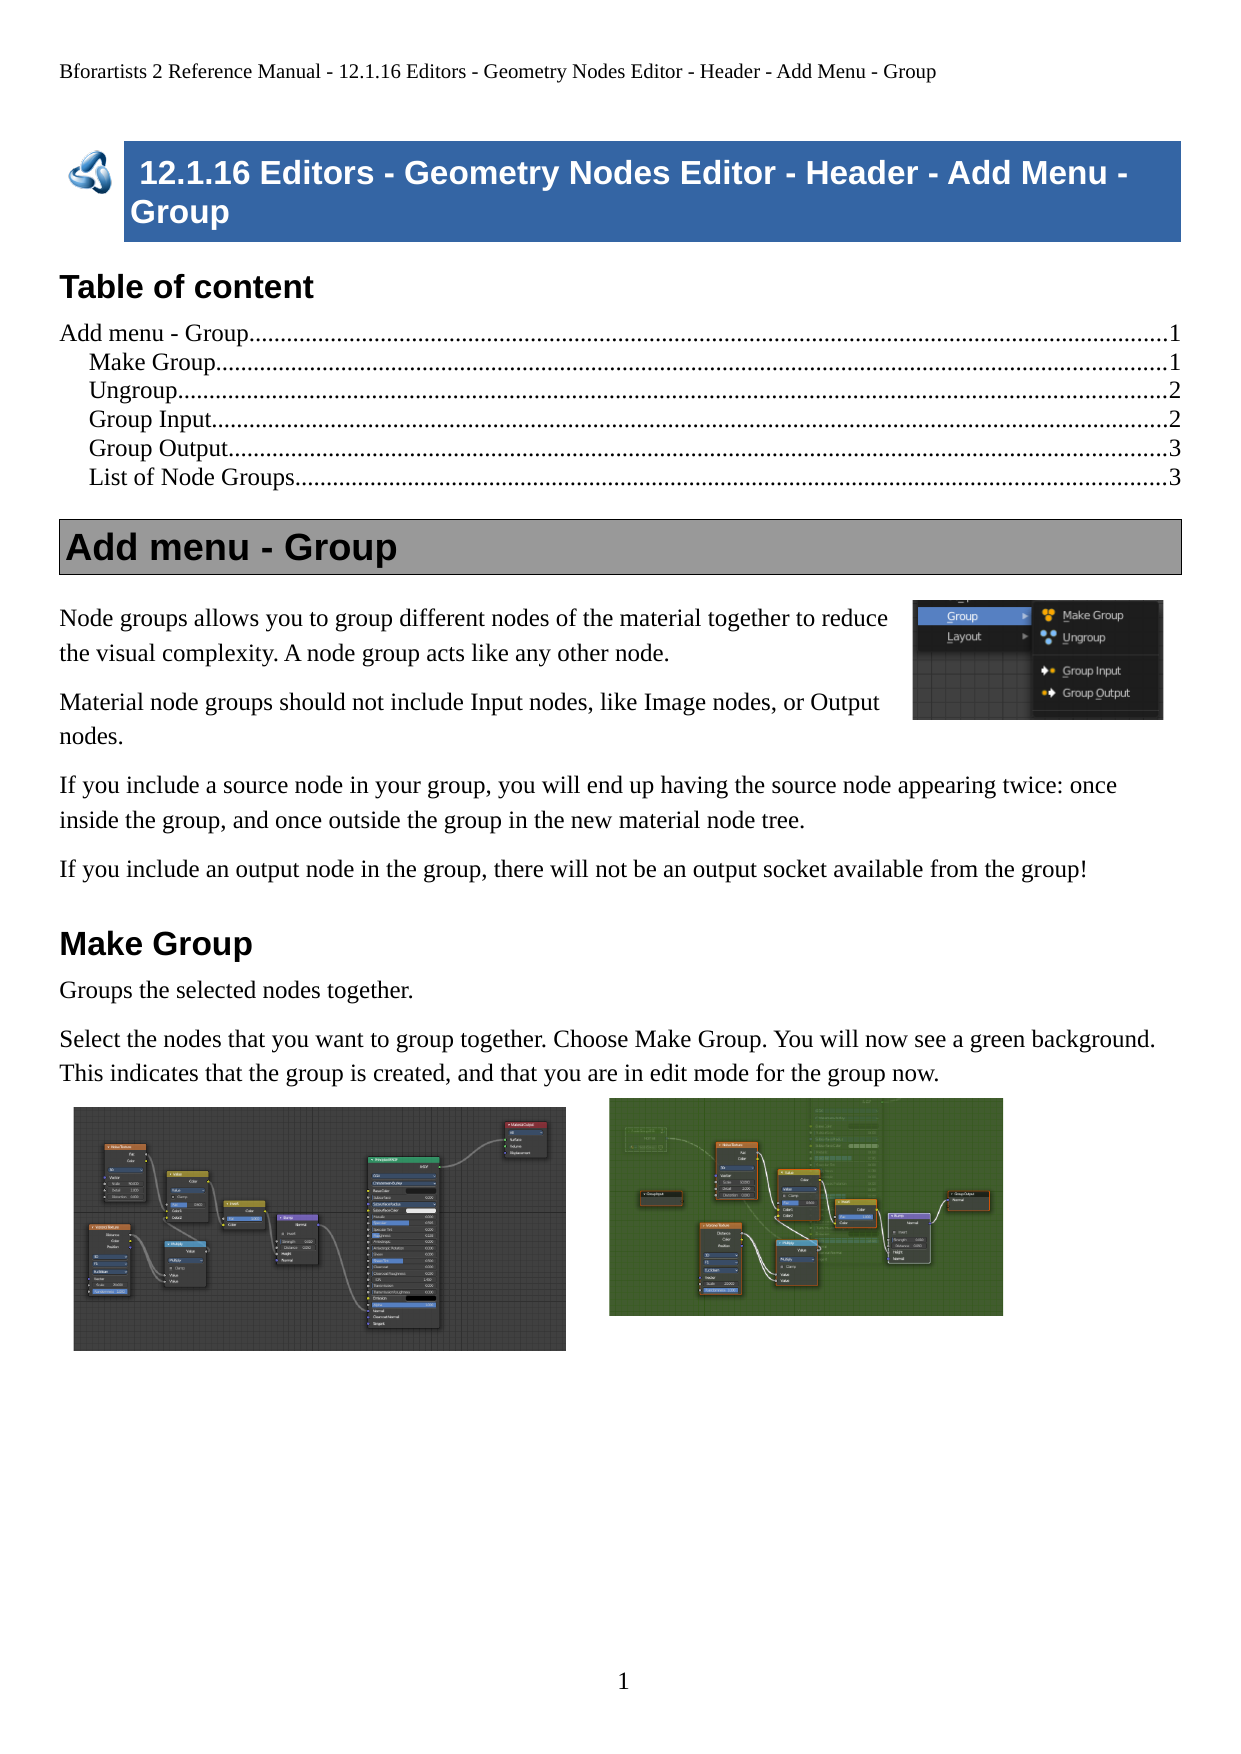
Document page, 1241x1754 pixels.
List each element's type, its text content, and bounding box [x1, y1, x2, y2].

text List of Node Groups 3 [88, 462, 1181, 490]
subtitle Table of content [59, 267, 1181, 305]
text Add menu - Group 1 [59, 318, 1181, 347]
subtitle Make Group [59, 924, 1181, 962]
text Node groups allows you to group different nodes of the material together to reduce the visual complexity. A node group acts like any other node. [59, 603, 912, 666]
picture [912, 600, 1164, 720]
picture [65, 147, 114, 197]
text Group Input 2 [88, 404, 1181, 433]
text Group Output 3 [88, 433, 1181, 462]
text Groups the selected nodes together. [59, 975, 1181, 1004]
text Make Group 1 [88, 347, 1181, 375]
text Select the nodes that you want to group together. Choose Make Group. You will now see a green background. This indicates that the group is created, and that you are in edit mode for the group now. [59, 1024, 1181, 1087]
picture [609, 1098, 1004, 1316]
table_header 12.1.16 Editors - Geometry Nodes Editor - Header - Add Menu - Group [124, 141, 1181, 242]
text If you include a source node in your group, you will end up having the source node appearing twice: once inside the group, and once outside the group in the new material node tree. [59, 770, 1181, 833]
text Material node groups should not include Input nodes, like Image nodes, or Output nodes. [59, 687, 1181, 750]
picture [73, 1107, 566, 1351]
text Ungroup 2 [88, 375, 1181, 404]
text If you include an output node in the group, there will not be an output socket available from the group! [59, 854, 1181, 883]
table_header Add menu - Group [60, 520, 1181, 574]
table_header [59, 141, 124, 242]
